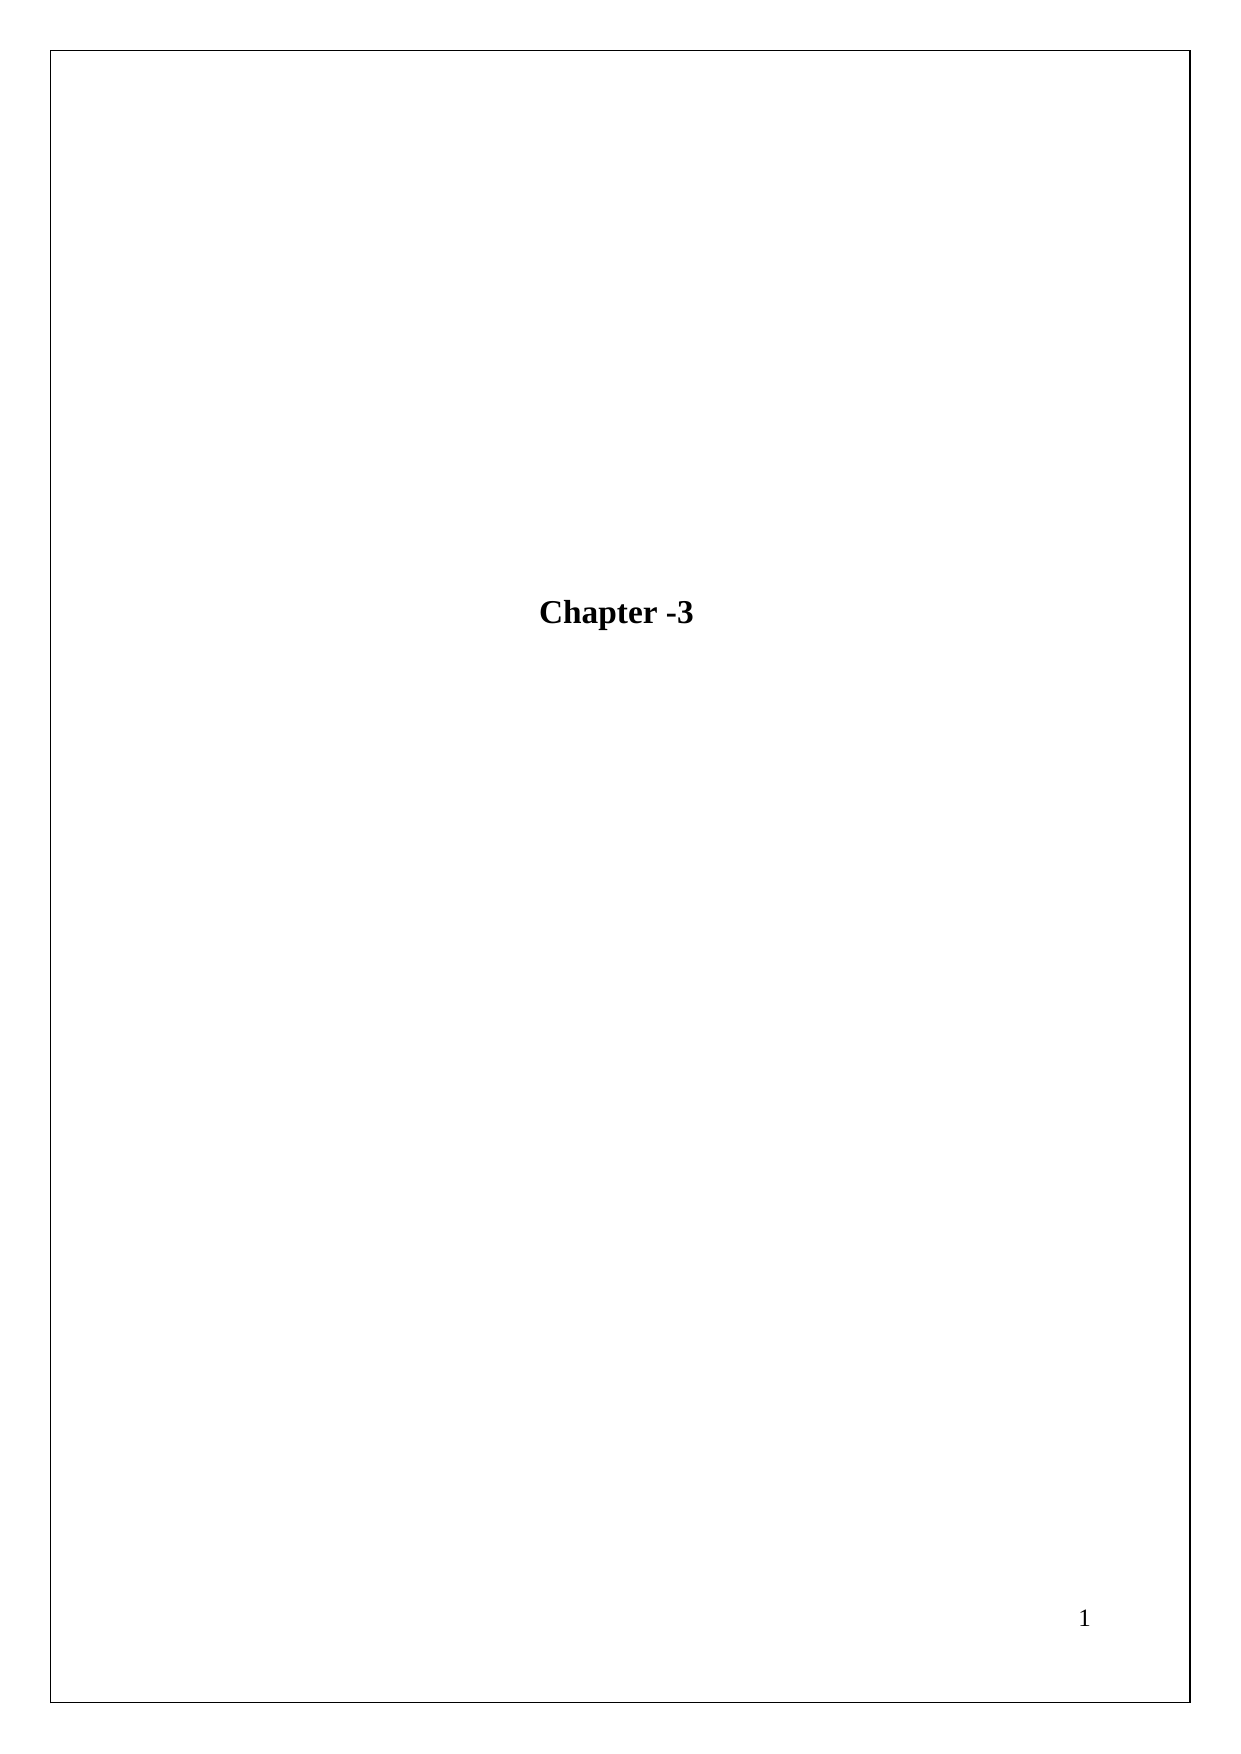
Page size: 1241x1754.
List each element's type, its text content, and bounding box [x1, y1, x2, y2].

text Chapter -3 [150, 592, 1091, 631]
